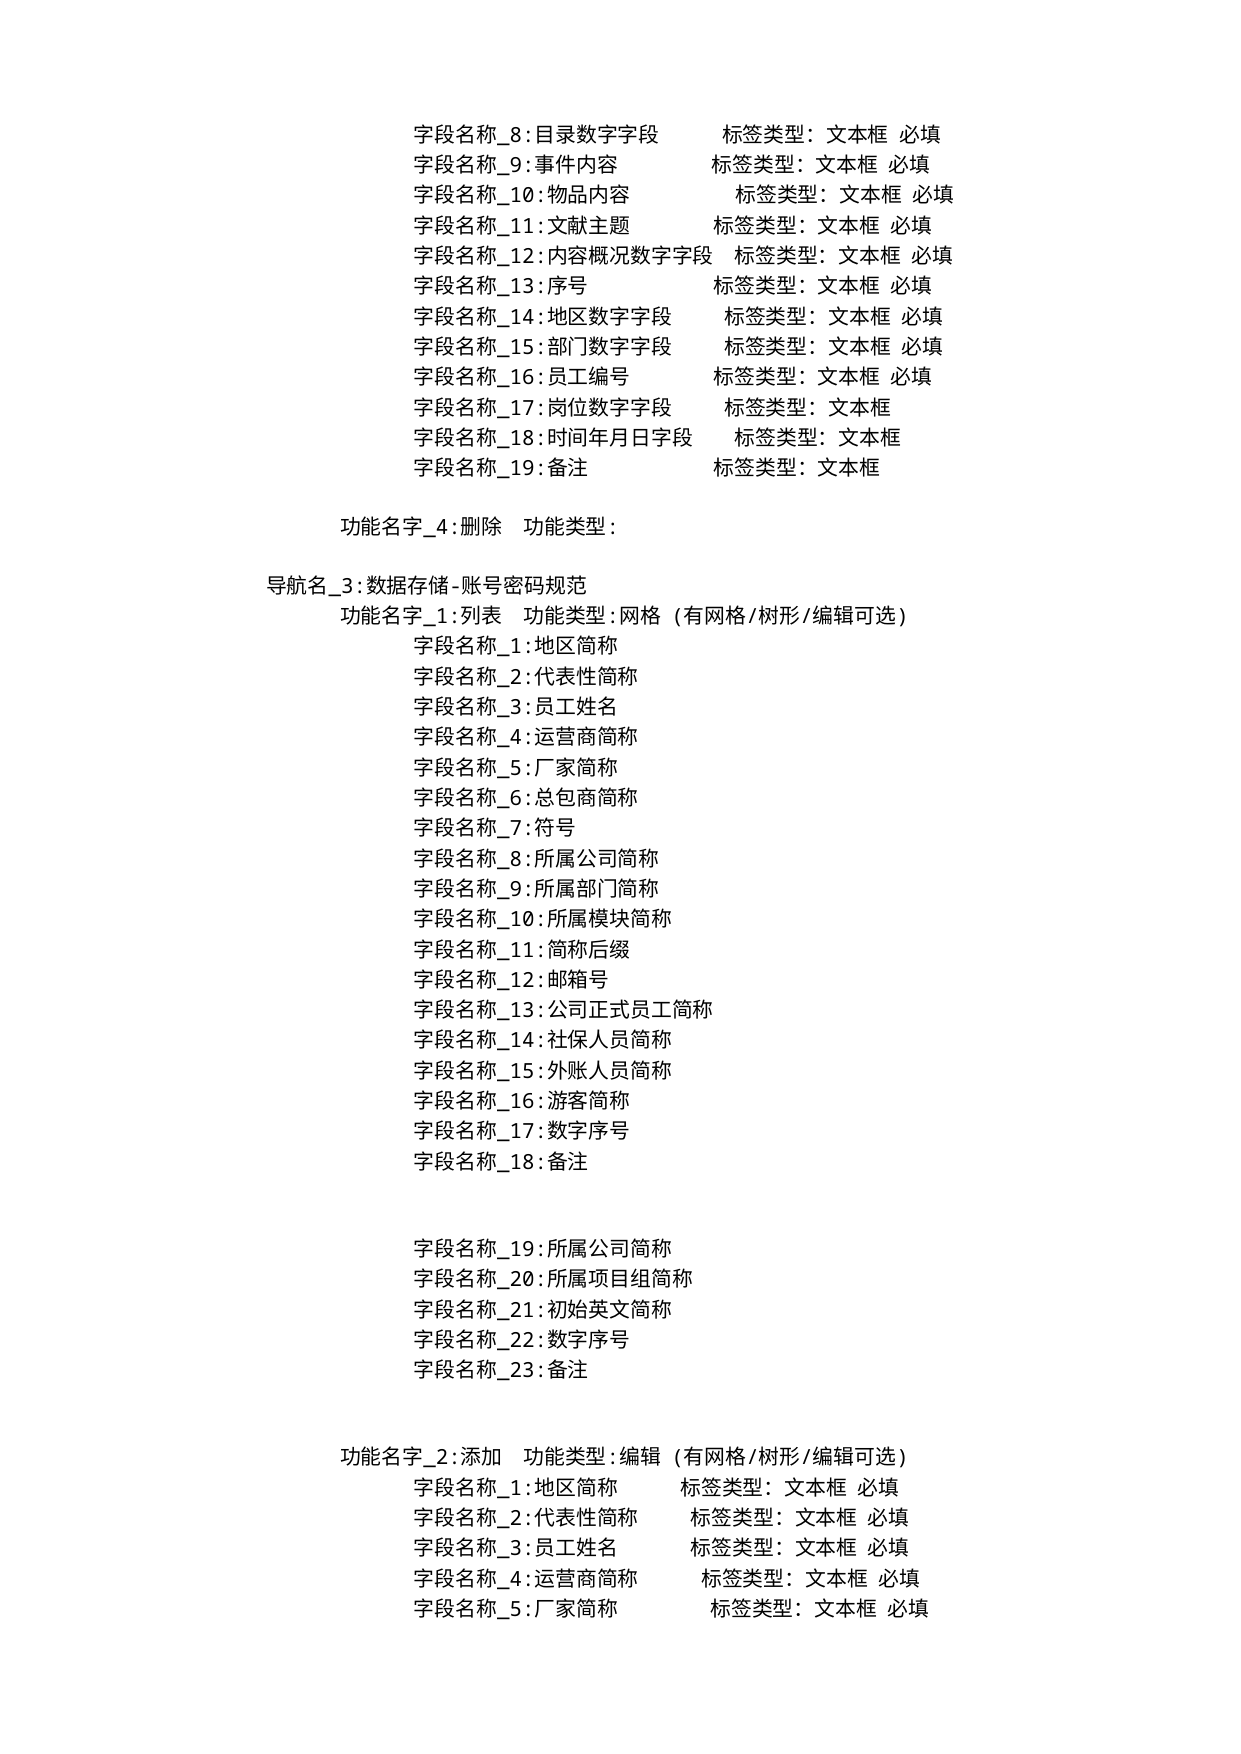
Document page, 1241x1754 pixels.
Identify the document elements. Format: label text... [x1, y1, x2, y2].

text 字段名称_18:时间年月日字段 标签类型：文本框 [118, 421, 1122, 452]
text 字段名称_15:外账人员简称 [118, 1054, 1122, 1084]
text 字段名称_16:员工编号 标签类型：文本框 必填 [118, 361, 1122, 391]
text 字段名称_8:所属公司简称 [118, 842, 1122, 872]
text 字段名称_3:员工姓名 [118, 690, 1122, 721]
text 字段名称_12:邮箱号 [118, 963, 1122, 993]
text 字段名称_8:目录数字字段 标签类型：文本框 必填 [118, 118, 1122, 148]
text 功能名字_4:删除 功能类型: [118, 510, 1122, 541]
text 字段名称_19:备注 标签类型：文本框 [118, 452, 1122, 482]
text 字段名称_10:所属模块简称 [118, 902, 1122, 933]
text 字段名称_2:代表性简称 [118, 660, 1122, 690]
text 字段名称_5:厂家简称 标签类型：文本框 必填 [118, 1592, 1122, 1622]
text 字段名称_12:内容概况数字字段 标签类型：文本框 必填 [118, 239, 1122, 270]
text 字段名称_10:物品内容 标签类型：文本框 必填 [118, 179, 1122, 209]
text 字段名称_9:所属部门简称 [118, 872, 1122, 902]
text 字段名称_20:所属项目组简称 [118, 1262, 1122, 1293]
text 字段名称_1:地区简称 标签类型：文本框 必填 [118, 1471, 1122, 1501]
text 字段名称_2:代表性简称 标签类型：文本框 必填 [118, 1501, 1122, 1532]
text 功能名字_2:添加 功能类型:编辑 (有网格/树形/编辑可选) [118, 1441, 1122, 1471]
text 字段名称_1:地区简称 [118, 630, 1122, 660]
text 字段名称_17:岗位数字字段 标签类型：文本框 [118, 391, 1122, 421]
text 字段名称_4:运营商简称 标签类型：文本框 必填 [118, 1562, 1122, 1592]
text 字段名称_17:数字序号 [118, 1115, 1122, 1145]
text 字段名称_13:序号 标签类型：文本框 必填 [118, 270, 1122, 300]
text 字段名称_14:社保人员简称 [118, 1024, 1122, 1054]
text 功能名字_1:列表 功能类型:网格 (有网格/树形/编辑可选) [118, 599, 1122, 630]
text 字段名称_4:运营商简称 [118, 721, 1122, 751]
text 字段名称_11:文献主题 标签类型：文本框 必填 [118, 209, 1122, 239]
text 字段名称_21:初始英文简称 [118, 1293, 1122, 1323]
text 字段名称_16:游客简称 [118, 1084, 1122, 1115]
text 字段名称_15:部门数字字段 标签类型：文本框 必填 [118, 330, 1122, 361]
text 字段名称_11:简称后缀 [118, 933, 1122, 963]
text 字段名称_22:数字序号 [118, 1323, 1122, 1353]
text 字段名称_6:总包商简称 [118, 781, 1122, 812]
text 字段名称_19:所属公司简称 [118, 1232, 1122, 1262]
text 字段名称_14:地区数字字段 标签类型：文本框 必填 [118, 300, 1122, 330]
text 字段名称_7:符号 [118, 812, 1122, 842]
text 字段名称_5:厂家简称 [118, 751, 1122, 781]
text 字段名称_18:备注 [118, 1145, 1122, 1175]
text 导航名_3:数据存储-账号密码规范 [118, 569, 1122, 599]
text 字段名称_9:事件内容 标签类型：文本框 必填 [118, 148, 1122, 179]
text 字段名称_13:公司正式员工简称 [118, 993, 1122, 1024]
text 字段名称_3:员工姓名 标签类型：文本框 必填 [118, 1532, 1122, 1562]
text 字段名称_23:备注 [118, 1353, 1122, 1384]
